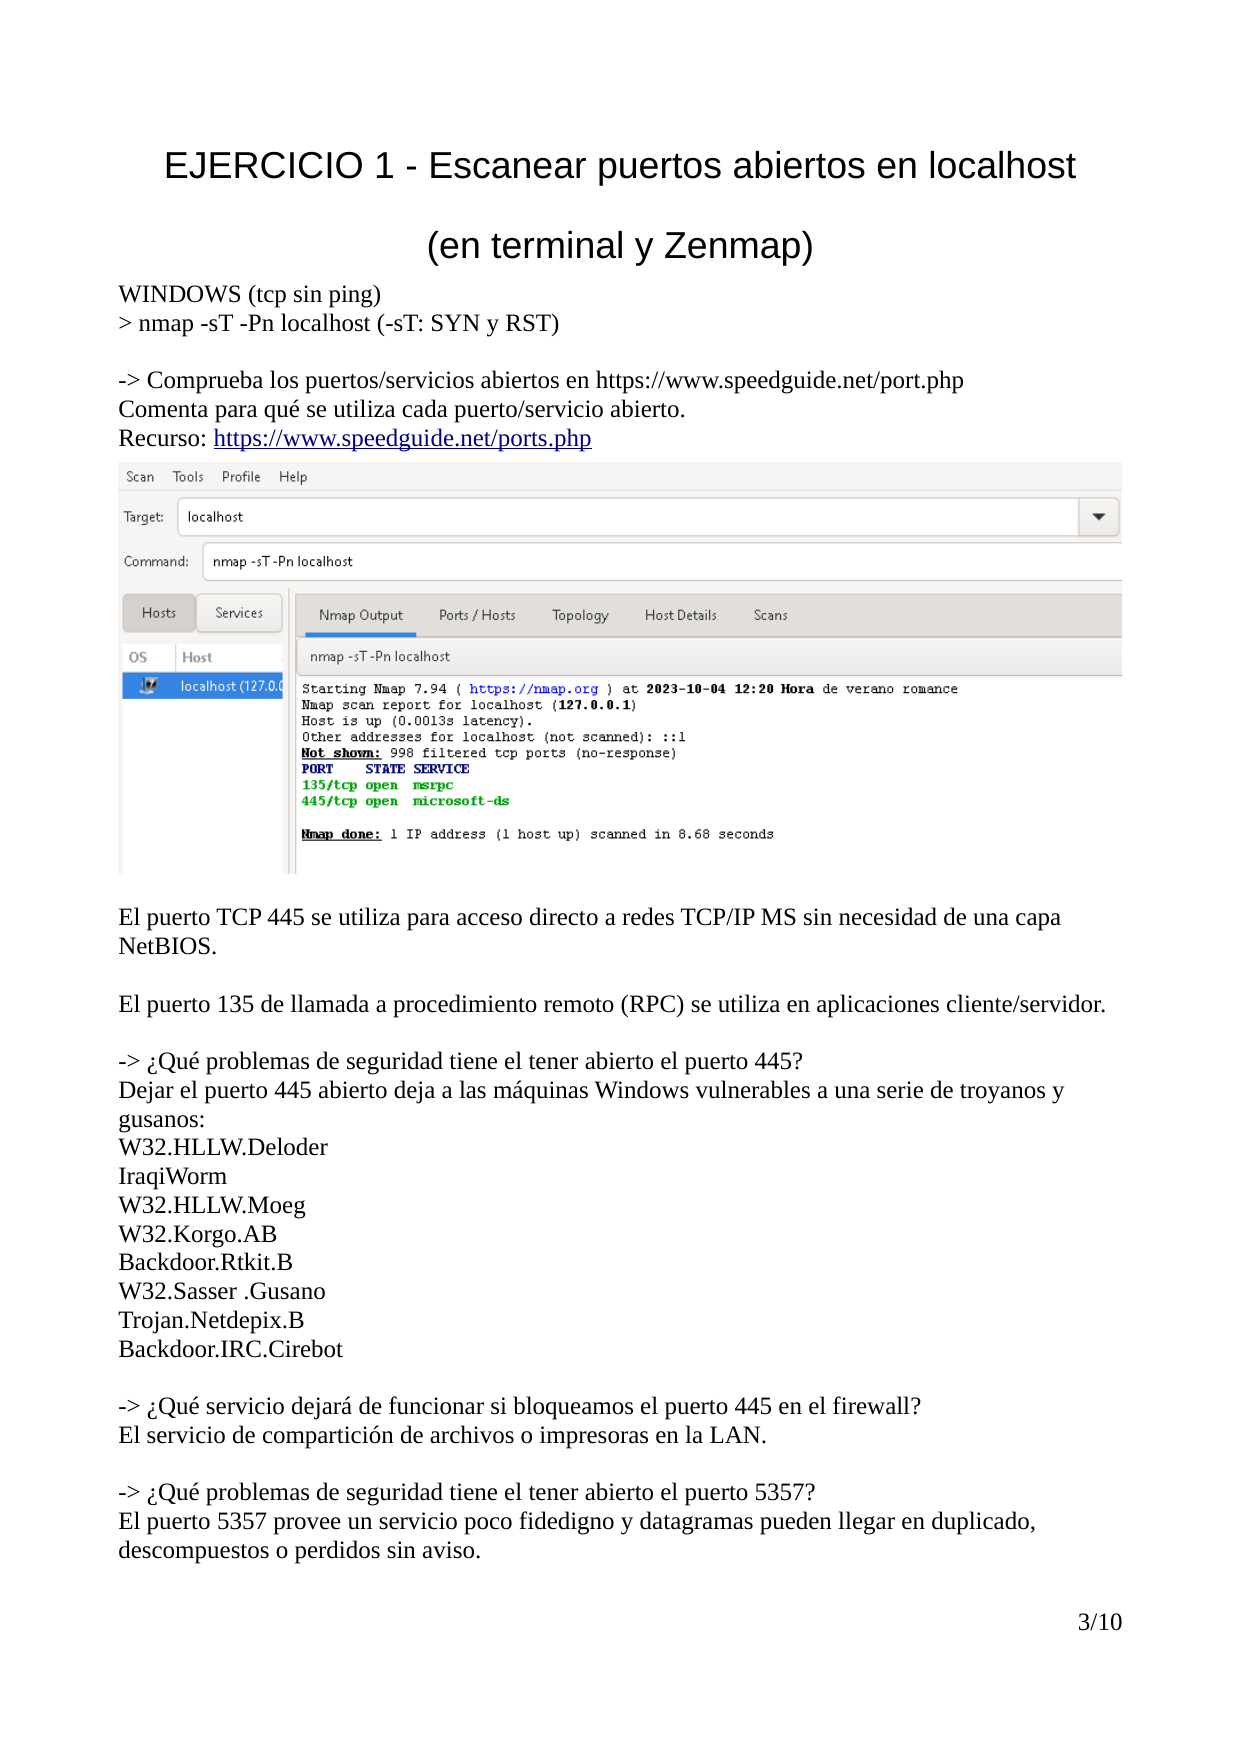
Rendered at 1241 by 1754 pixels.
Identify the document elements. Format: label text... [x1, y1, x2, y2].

subtitle EJERCICIO 1 - Escanear puertos abiertos en localhost [118, 143, 1122, 186]
text -> ¿Qué servicio dejará de funcionar si bloqueamos el puerto 445 en el firewall? [118, 1391, 1122, 1420]
text El servicio de compartición de archivos o impresoras en la LAN. [118, 1420, 1122, 1449]
text -> ¿Qué problemas de seguridad tiene el tener abierto el puerto 445? [118, 1046, 1122, 1075]
subtitle (en terminal y Zenmap) [118, 224, 1122, 267]
text -> Comprueba los puertos/servicios abiertos en https://www.speedguide.net/port.php [118, 366, 1122, 394]
text El puerto TCP 445 se utiliza para acceso directo a redes TCP/IP MS sin necesidad de una capa NetBIOS. [118, 874, 1122, 960]
text Comenta para qué se utiliza cada puerto/servicio abierto. [118, 394, 1122, 423]
text El puerto 5357 provee un servicio poco fidedigno y datagramas pueden llegar en duplicado, descompuestos o perdidos sin aviso. [118, 1506, 1122, 1564]
picture [118, 461, 1123, 874]
text WINDOWS (tcp sin ping) [118, 279, 1122, 308]
text Recurso: https://www.speedguide.net/ports.php [118, 423, 1122, 452]
text [118, 452, 1122, 461]
text Dejar el puerto 445 abierto deja a las máquinas Windows vulnerables a una serie de troyanos y gusanos: W32.HLLW.Deloder IraqiWorm W32.HLLW.Moeg W32.Korgo.AB Backdoor.Rtkit.B W32.Sasser .Gusano Trojan.Netdepix.B Backdoor.IRC.Cirebot [118, 1075, 1122, 1362]
text El puerto 135 de llamada a procedimiento remoto (RPC) se utiliza en aplicaciones cliente/servidor. [118, 989, 1122, 1046]
text > nmap -sT -Pn localhost (-sT: SYN y RST) [118, 308, 1122, 337]
text -> ¿Qué problemas de seguridad tiene el tener abierto el puerto 5357? [118, 1477, 1122, 1506]
